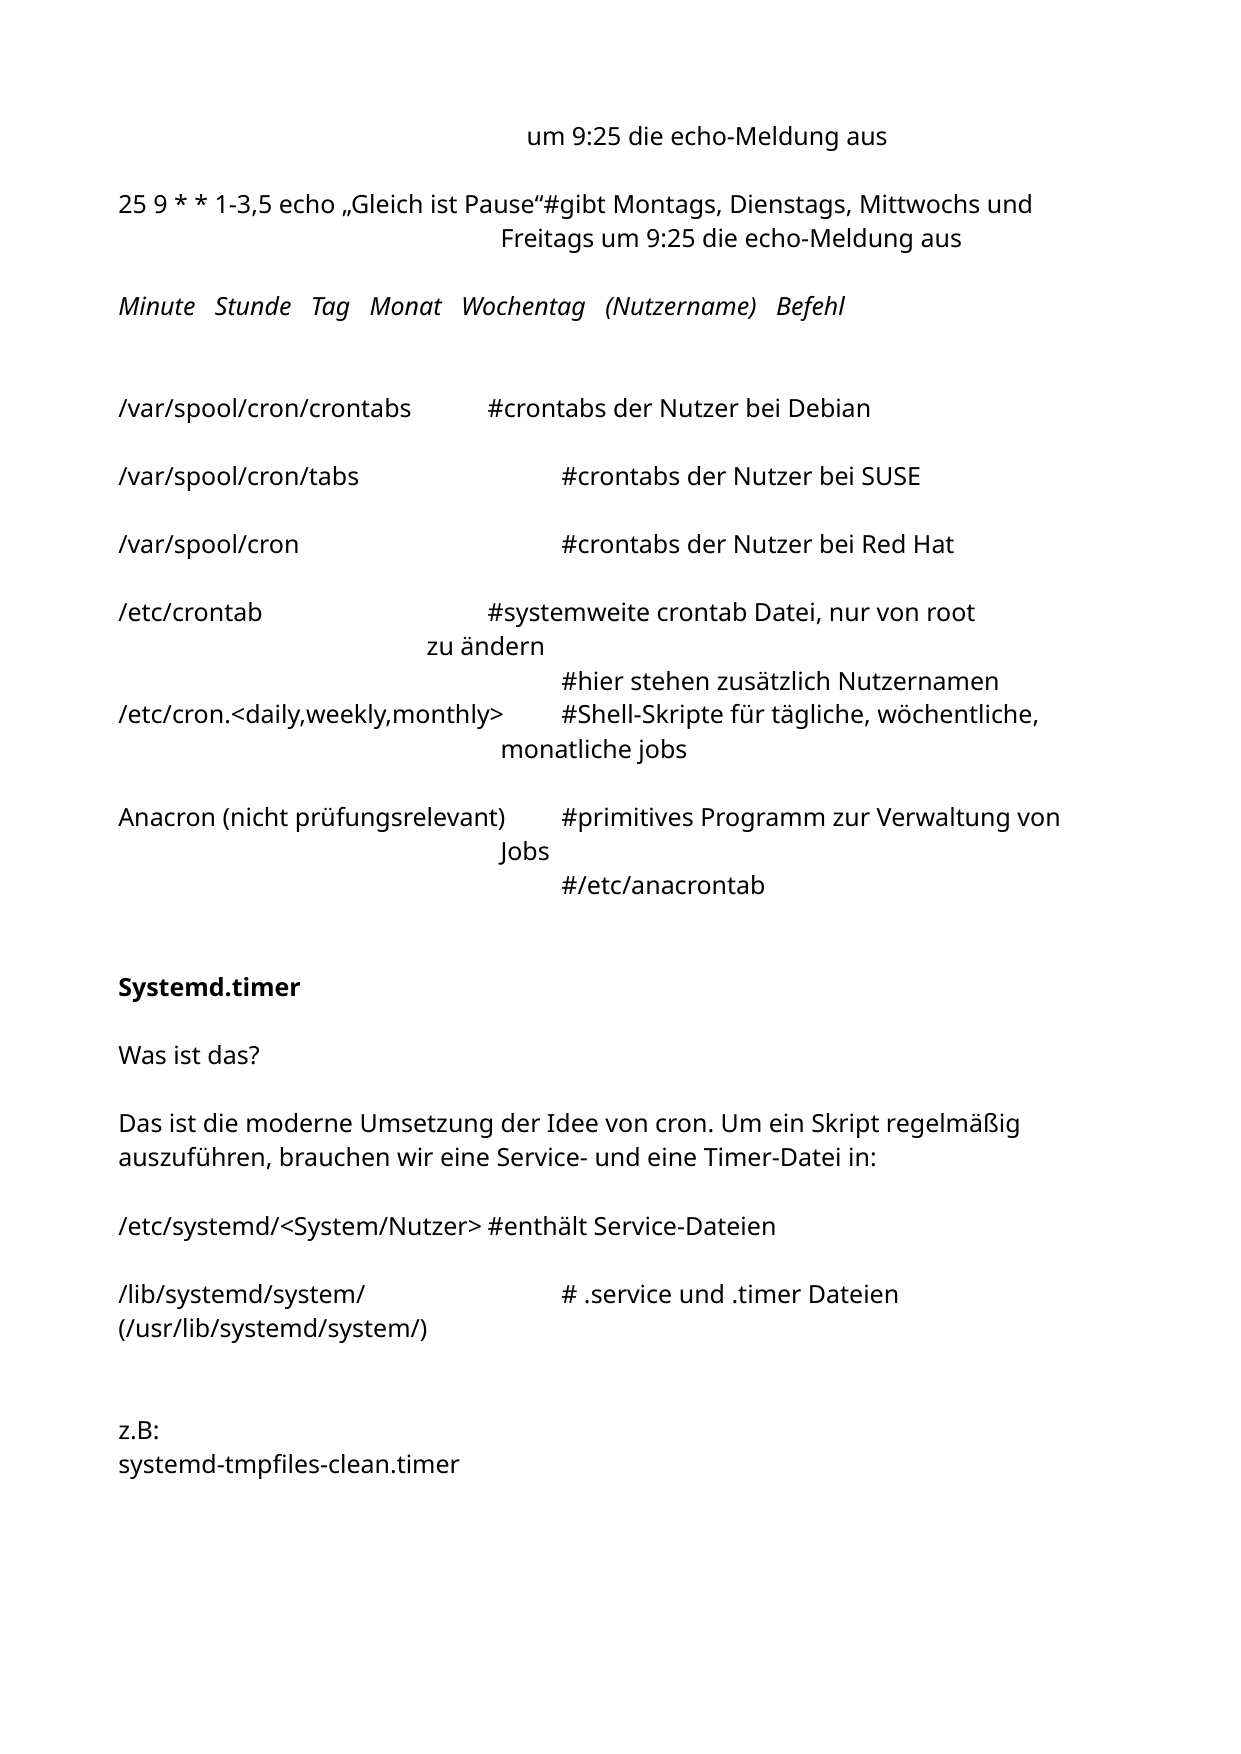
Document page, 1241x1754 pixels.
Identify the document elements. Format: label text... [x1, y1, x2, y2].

text Systemd.timer Was ist das? Das ist die moderne Umsetzung der Idee von cron. Um ein Skript regelmäßig auszuführen, brauchen wir eine Service- und eine Timer-Datei in: /etc/systemd/<System/Nutzer> #enthält Service-Dateien /lib/systemd/system/ # .service und .timer Dateien (/usr/lib/systemd/system/) z.B: systemd-tmpfiles-clean.timer [118, 970, 1122, 1481]
text um 9:25 die echo-Meldung aus 25 9 * * 1-3,5 echo „Gleich ist Pause“#gibt Montags, Dienstags, Mittwochs und Freitags um 9:25 die echo-Meldung aus Minute Stunde Tag Monat Wochentag (Nutzername) Befehl [118, 118, 1122, 322]
text /var/spool/cron/crontabs #crontabs der Nutzer bei Debian /var/spool/cron/tabs #crontabs der Nutzer bei SUSE /var/spool/cron #crontabs der Nutzer bei Red Hat /etc/crontab #systemweite crontab Datei, nur von root zu ändern #hier stehen zusätzlich Nutzernamen /etc/cron.<daily,weekly,monthly> #Shell-Skripte für tägliche, wöchentliche, monatliche jobs Anacron (nicht prüfungsrelevant) #primitives Programm zur Verwaltung von Jobs #/etc/anacrontab [118, 322, 1122, 902]
